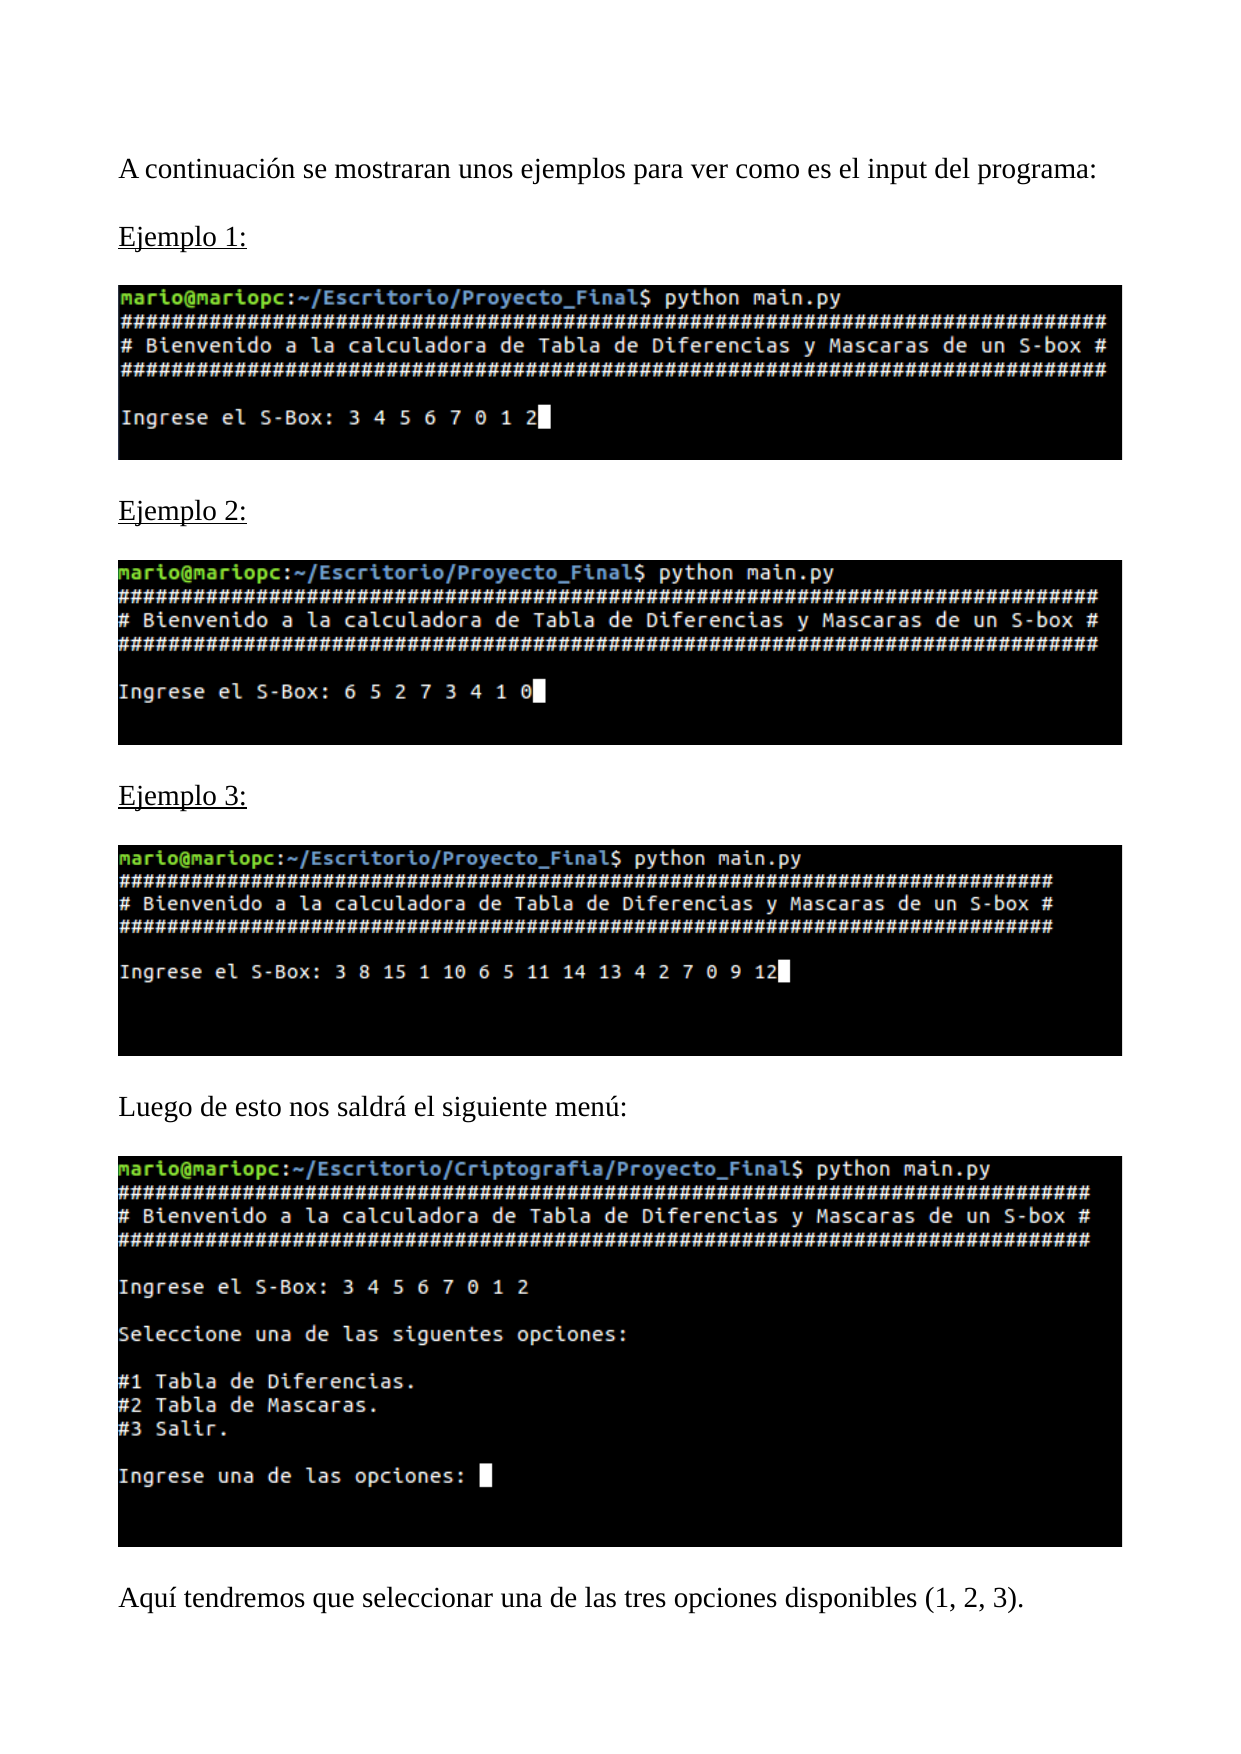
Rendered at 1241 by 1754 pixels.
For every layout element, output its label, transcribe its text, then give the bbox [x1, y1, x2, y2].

text Ejemplo 3: [118, 778, 1122, 812]
picture [118, 560, 1123, 745]
picture [118, 285, 1123, 460]
text Ejemplo 2: [118, 493, 1122, 527]
text Ejemplo 1: [118, 219, 1122, 252]
text A continuación se mostraran unos ejemplos para ver como es el input del programa: [118, 152, 1122, 185]
picture [118, 845, 1123, 1056]
picture [118, 1156, 1123, 1547]
text Luego de esto nos saldrá el siguiente menú: [118, 1089, 1122, 1122]
text Aquí tendremos que seleccionar una de las tres opciones disponibles (1, 2, 3). [118, 1580, 1122, 1613]
